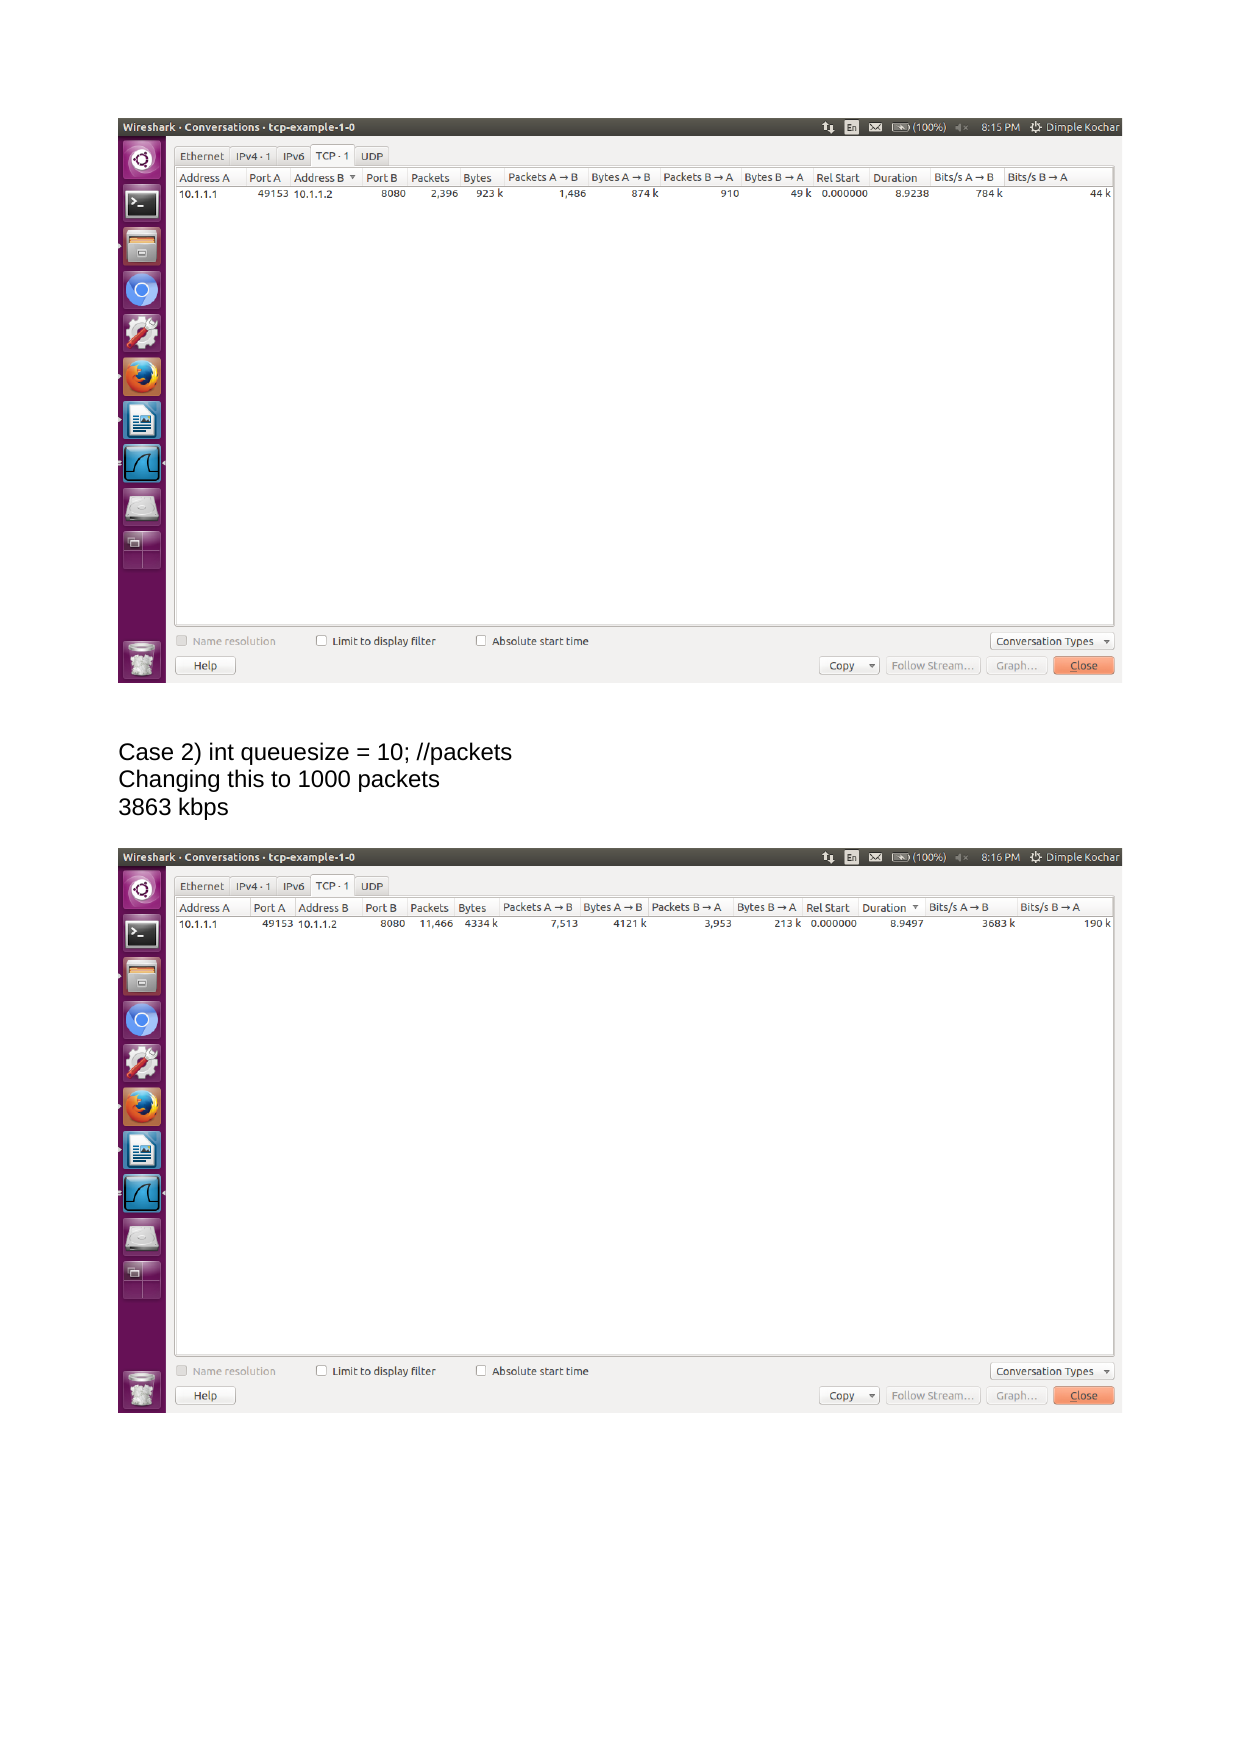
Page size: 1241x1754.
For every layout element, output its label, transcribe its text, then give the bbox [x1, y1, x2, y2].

text 3863 kbps [118, 793, 1122, 821]
text Case 2) int queuesize = 10; //packets [118, 738, 1122, 765]
picture [118, 848, 1123, 1413]
picture [118, 118, 1123, 683]
text Changing this to 1000 packets [118, 765, 1122, 793]
